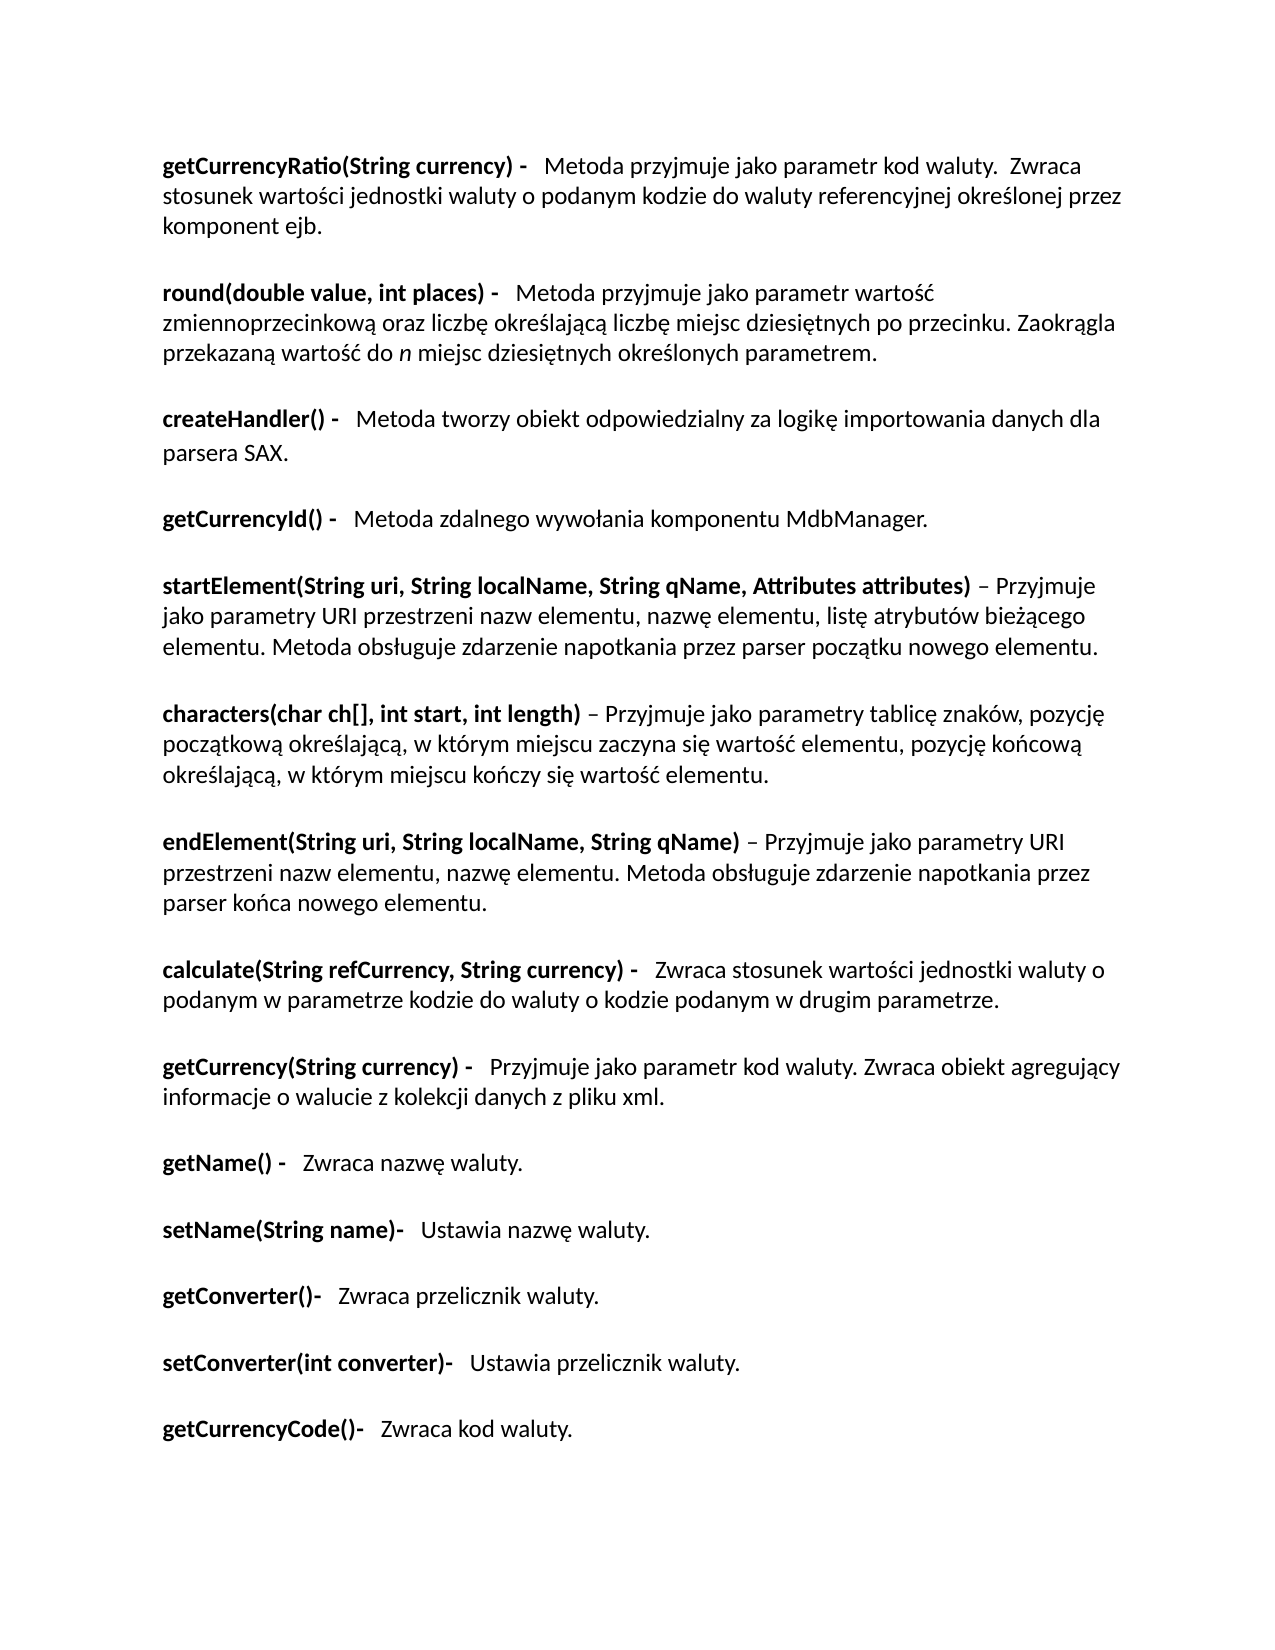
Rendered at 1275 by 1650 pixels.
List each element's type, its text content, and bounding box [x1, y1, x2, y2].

text getCurrencyId() - Metoda zdalnego wywołania komponentu MdbManager. [162, 503, 1127, 534]
text characters(char ch[], int start, int length) – Przyjmuje jako parametry tablicę znaków, pozycję początkową określającą, w którym miejscu zaczyna się wartość elementu, pozycję końcową określającą, w którym miejscu kończy się wartość elementu. [162, 698, 1127, 789]
text getName() - Zwraca nazwę waluty. [162, 1148, 1127, 1178]
text getCurrencyRatio(String currency) - Metoda przyjmuje jako parametr kod waluty. Zwraca stosunek wartości jednostki waluty o podanym kodzie do waluty referencyjnej określonej przez komponent ejb. [162, 150, 1127, 241]
text setConverter(int converter)- Ustawia przelicznik waluty. [162, 1347, 1127, 1377]
text parsera SAX. [162, 437, 1127, 467]
text calculate(String refCurrency, String currency) - Zwraca stosunek wartości jednostki waluty o podanym w parametrze kodzie do waluty o kodzie podanym w drugim parametrze. [162, 954, 1127, 1015]
text round(double value, int places) - Metoda przyjmuje jako parametr wartość zmiennoprzecinkową oraz liczbę określającą liczbę miejsc dziesiętnych po przecinku. Zaokrągla przekazaną wartość do n miejsc dziesiętnych określonych parametrem. [162, 277, 1127, 367]
text getConverter()- Zwraca przelicznik waluty. [162, 1281, 1127, 1311]
text getCurrency(String currency) - Przyjmuje jako parametr kod waluty. Zwraca obiekt agregujący informacje o walucie z kolekcji danych z pliku xml. [162, 1051, 1127, 1111]
text getCurrencyCode()- Zwraca kod waluty. [162, 1413, 1127, 1444]
text startElement(String uri, String localName, String qName, Attributes attributes) – Przyjmuje jako parametry URI przestrzeni nazw elementu, nazwę elementu, listę atrybutów bieżącego elementu. Metoda obsługuje zdarzenie napotkania przez parser początku nowego elementu. [162, 570, 1127, 661]
text createHandler() - Metoda tworzy obiekt odpowiedzialny za logikę importowania danych dla [162, 404, 1127, 434]
text setName(String name)- Ustawia nazwę waluty. [162, 1214, 1127, 1244]
text endElement(String uri, String localName, String qName) – Przyjmuje jako parametry URI przestrzeni nazw elementu, nazwę elementu. Metoda obsługuje zdarzenie napotkania przez parser końca nowego elementu. [162, 826, 1127, 918]
